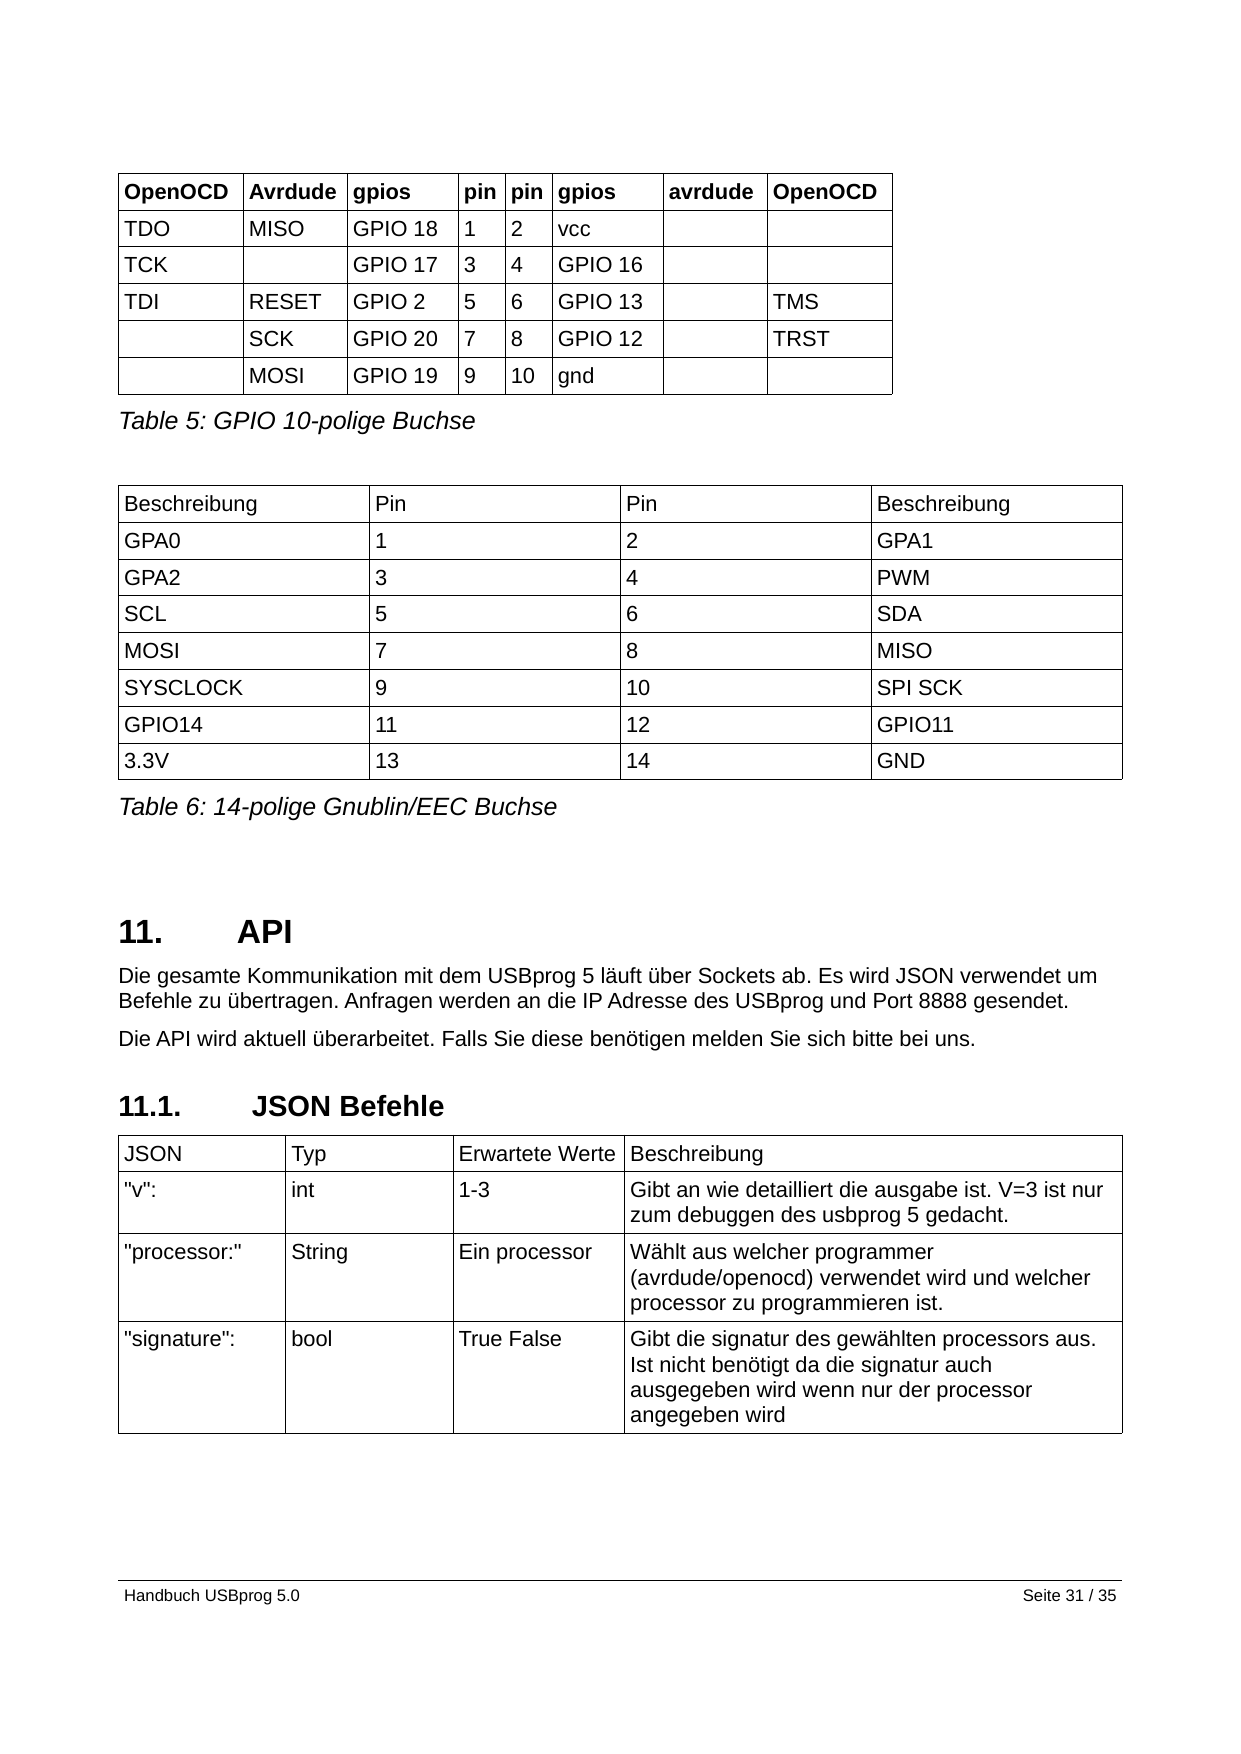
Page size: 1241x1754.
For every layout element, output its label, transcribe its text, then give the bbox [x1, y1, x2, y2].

table_cell SPI SCK [872, 670, 1122, 706]
table_cell 13 [370, 744, 620, 779]
table_cell String [286, 1234, 453, 1321]
table_header Beschreibung [119, 486, 369, 522]
table_cell [119, 358, 243, 393]
table_header Beschreibung [625, 1136, 1122, 1171]
table_cell bool [286, 1322, 453, 1433]
table_header gpios [553, 174, 663, 209]
text Die API wird aktuell überarbeitet. Falls Sie diese benötigen melden Sie sich bitte bei uns. [118, 1026, 1122, 1051]
table_cell 2 [506, 211, 552, 246]
text Die gesamte Kommunikation mit dem USBprog 5 läuft über Sockets ab. Es wird JSON verwendet um Befehle zu übertragen. Anfragen werden an die IP Adresse des USBprog und Port 8888 gesendet. [118, 963, 1122, 1013]
table_cell [244, 247, 347, 283]
table_header OpenOCD [768, 174, 892, 209]
table_cell GPA2 [119, 560, 369, 595]
table_cell Wählt aus welcher programmer (avrdude/openocd) verwendet wird und welcher processor zu programmieren ist. [625, 1234, 1122, 1321]
table_cell SCL [119, 596, 369, 632]
text Table 5: GPIO 10-polige Buchse [118, 406, 1122, 435]
table_cell GPIO 20 [348, 321, 458, 357]
table_cell 10 [506, 358, 552, 393]
table_cell GPIO11 [872, 707, 1122, 742]
table_header Beschreibung [872, 486, 1122, 522]
table_cell [768, 358, 892, 393]
table_cell GPIO 18 [348, 211, 458, 246]
table_cell 11 [370, 707, 620, 742]
table_cell 12 [621, 707, 871, 742]
table_cell 1-3 [454, 1172, 624, 1233]
table_cell [119, 321, 243, 357]
table_cell 1 [370, 523, 620, 558]
table_cell TDI [119, 284, 243, 320]
table_header Avrdude [244, 174, 347, 209]
table_cell Ein processor [454, 1234, 624, 1321]
table_cell 9 [459, 358, 505, 393]
table_cell GPIO 16 [553, 247, 663, 283]
table_cell 14 [621, 744, 871, 779]
table_header pin [459, 174, 505, 209]
table_cell [664, 211, 767, 246]
table_cell "v": [119, 1172, 285, 1233]
table_cell 6 [506, 284, 552, 320]
table_cell vcc [553, 211, 663, 246]
table_cell TMS [768, 284, 892, 320]
table_cell GPIO 13 [553, 284, 663, 320]
table_cell GPIO14 [119, 707, 369, 742]
text Table 6: 14-polige Gnublin/EEC Buchse [118, 792, 1122, 821]
table_cell 3 [459, 247, 505, 283]
table_cell MISO [244, 211, 347, 246]
table_cell 3 [370, 560, 620, 595]
table_cell [664, 358, 767, 393]
table_cell 4 [506, 247, 552, 283]
table_cell "signature": [119, 1322, 285, 1433]
table_cell [768, 211, 892, 246]
table_cell "processor:" [119, 1234, 285, 1321]
table_header gpios [348, 174, 458, 209]
table_cell GPIO 12 [553, 321, 663, 357]
table_header Typ [286, 1136, 453, 1171]
table_cell [768, 247, 892, 283]
table_cell 2 [621, 523, 871, 558]
table_cell gnd [553, 358, 663, 393]
table_header Pin [370, 486, 620, 522]
table_cell 7 [459, 321, 505, 357]
table_header JSON [119, 1136, 285, 1171]
table_cell TRST [768, 321, 892, 357]
table_cell Gibt an wie detailliert die ausgabe ist. V=3 ist nur zum debuggen des usbprog 5 gedacht. [625, 1172, 1122, 1233]
table_cell TDO [119, 211, 243, 246]
table_cell [664, 284, 767, 320]
table_cell GPIO 2 [348, 284, 458, 320]
table_cell GND [872, 744, 1122, 779]
table_cell 7 [370, 633, 620, 669]
table_header OpenOCD [119, 174, 243, 209]
table_cell 3.3V [119, 744, 369, 779]
table_cell SDA [872, 596, 1122, 632]
table_cell 5 [459, 284, 505, 320]
table_cell 8 [621, 633, 871, 669]
table_cell 6 [621, 596, 871, 632]
table_cell TCK [119, 247, 243, 283]
table_cell [664, 247, 767, 283]
table_cell True False [454, 1322, 624, 1433]
table_cell MOSI [244, 358, 347, 393]
table_cell 4 [621, 560, 871, 595]
table_header Erwartete Werte [454, 1136, 624, 1171]
table_header Pin [621, 486, 871, 522]
table_header avrdude [664, 174, 767, 209]
table_cell RESET [244, 284, 347, 320]
table_cell Gibt die signatur des gewählten processors aus. Ist nicht benötigt da die signatur auch ausgegeben wird wenn nur der processor angegeben wird [625, 1322, 1122, 1433]
table_cell SYSCLOCK [119, 670, 369, 706]
table_cell 9 [370, 670, 620, 706]
table_cell MOSI [119, 633, 369, 669]
table_cell GPIO 19 [348, 358, 458, 393]
table_cell 5 [370, 596, 620, 632]
table_cell [664, 321, 767, 357]
table_header pin [506, 174, 552, 209]
subtitle JSON Befehle [118, 1088, 1122, 1122]
table_cell GPA1 [872, 523, 1122, 558]
table_cell 1 [459, 211, 505, 246]
table_cell SCK [244, 321, 347, 357]
table_cell MISO [872, 633, 1122, 669]
table_cell GPIO 17 [348, 247, 458, 283]
table_cell 8 [506, 321, 552, 357]
table_cell PWM [872, 560, 1122, 595]
table_cell 10 [621, 670, 871, 706]
table_cell GPA0 [119, 523, 369, 558]
table_cell int [286, 1172, 453, 1233]
subtitle API [118, 912, 1122, 950]
